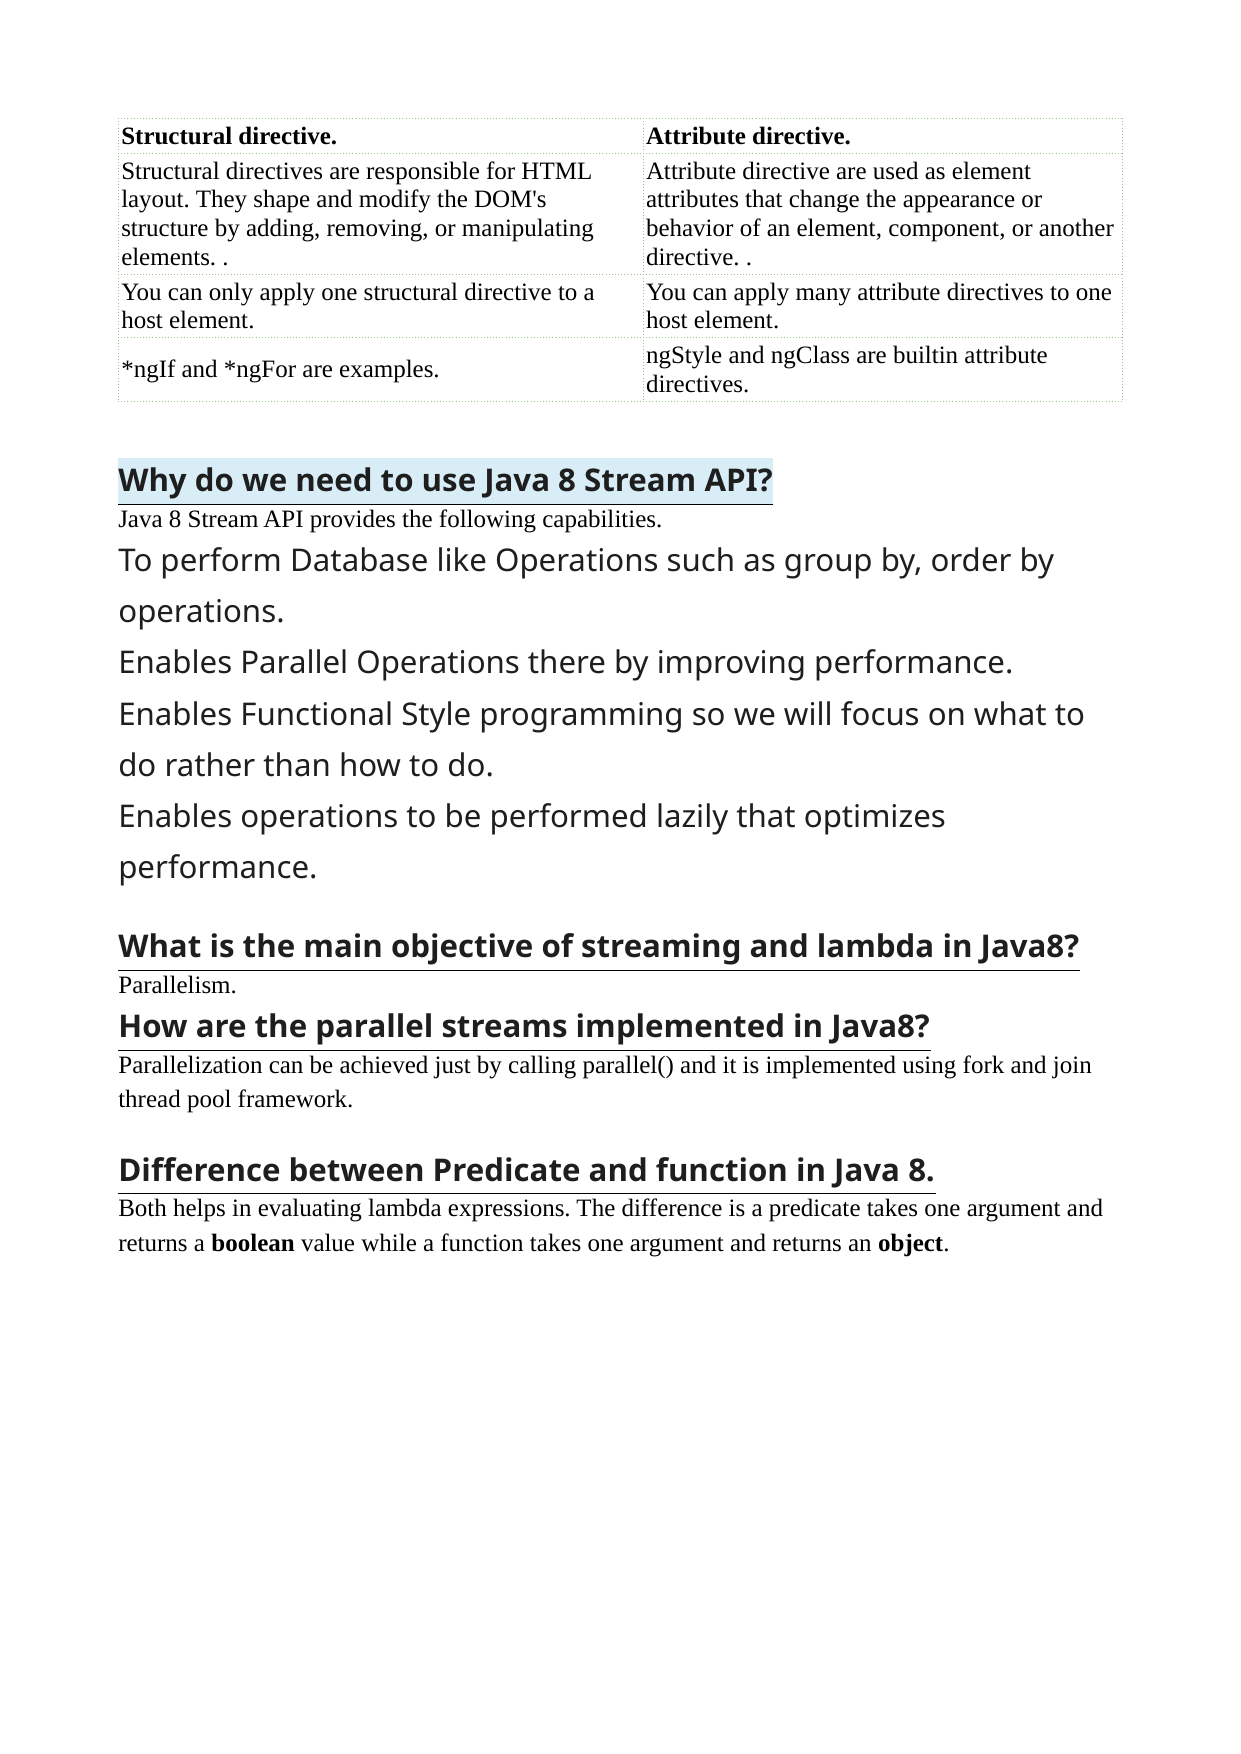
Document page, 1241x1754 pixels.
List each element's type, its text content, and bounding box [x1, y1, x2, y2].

table_cell Structural directives are responsible for HTML layout. They shape and modify the DOM's structure by adding, removing, or manipulating elements. . [118, 153, 643, 274]
text Enables operations to be performed lazily that optimizes performance. [118, 793, 1122, 887]
text What is the main objective of streaming and lambda in Java8? [118, 924, 1122, 970]
text Parallelism. [118, 970, 1122, 999]
table_cell You can only apply one structural directive to a host element. [118, 274, 643, 337]
text How are the parallel streams implemented in Java8? [118, 1004, 1122, 1050]
table_cell You can apply many attribute directives to one host element. [643, 274, 1122, 337]
text Java 8 Stream API provides the following capabilities. [118, 504, 1122, 533]
text Both helps in evaluating lambda expressions. The difference is a predicate takes one argument and returns a boolean value while a function takes one argument and returns an object. [118, 1193, 1122, 1257]
text Parallelization can be achieved just by calling parallel() and it is implemented using fork and join thread pool framework. [118, 1050, 1122, 1113]
table_cell Attribute directive are used as element attributes that change the appearance or behavior of an element, component, or another directive. . [643, 153, 1122, 274]
table_header Structural directive. [118, 118, 643, 153]
text Enables Functional Style programming so we will focus on what to do rather than how to do. [118, 691, 1122, 785]
table_header Attribute directive. [643, 118, 1122, 153]
text Enables Parallel Operations there by improving performance. [118, 640, 1122, 683]
text To perform Database like Operations such as group by, order by operations. [118, 538, 1122, 632]
text Difference between Predicate and function in Java 8. [118, 1148, 1122, 1193]
table_cell ngStyle and ngClass are builtin attribute directives. [643, 337, 1122, 401]
table_cell *ngIf and *ngFor are examples. [118, 337, 643, 401]
text Why do we need to use Java 8 Stream API? [118, 458, 1122, 504]
